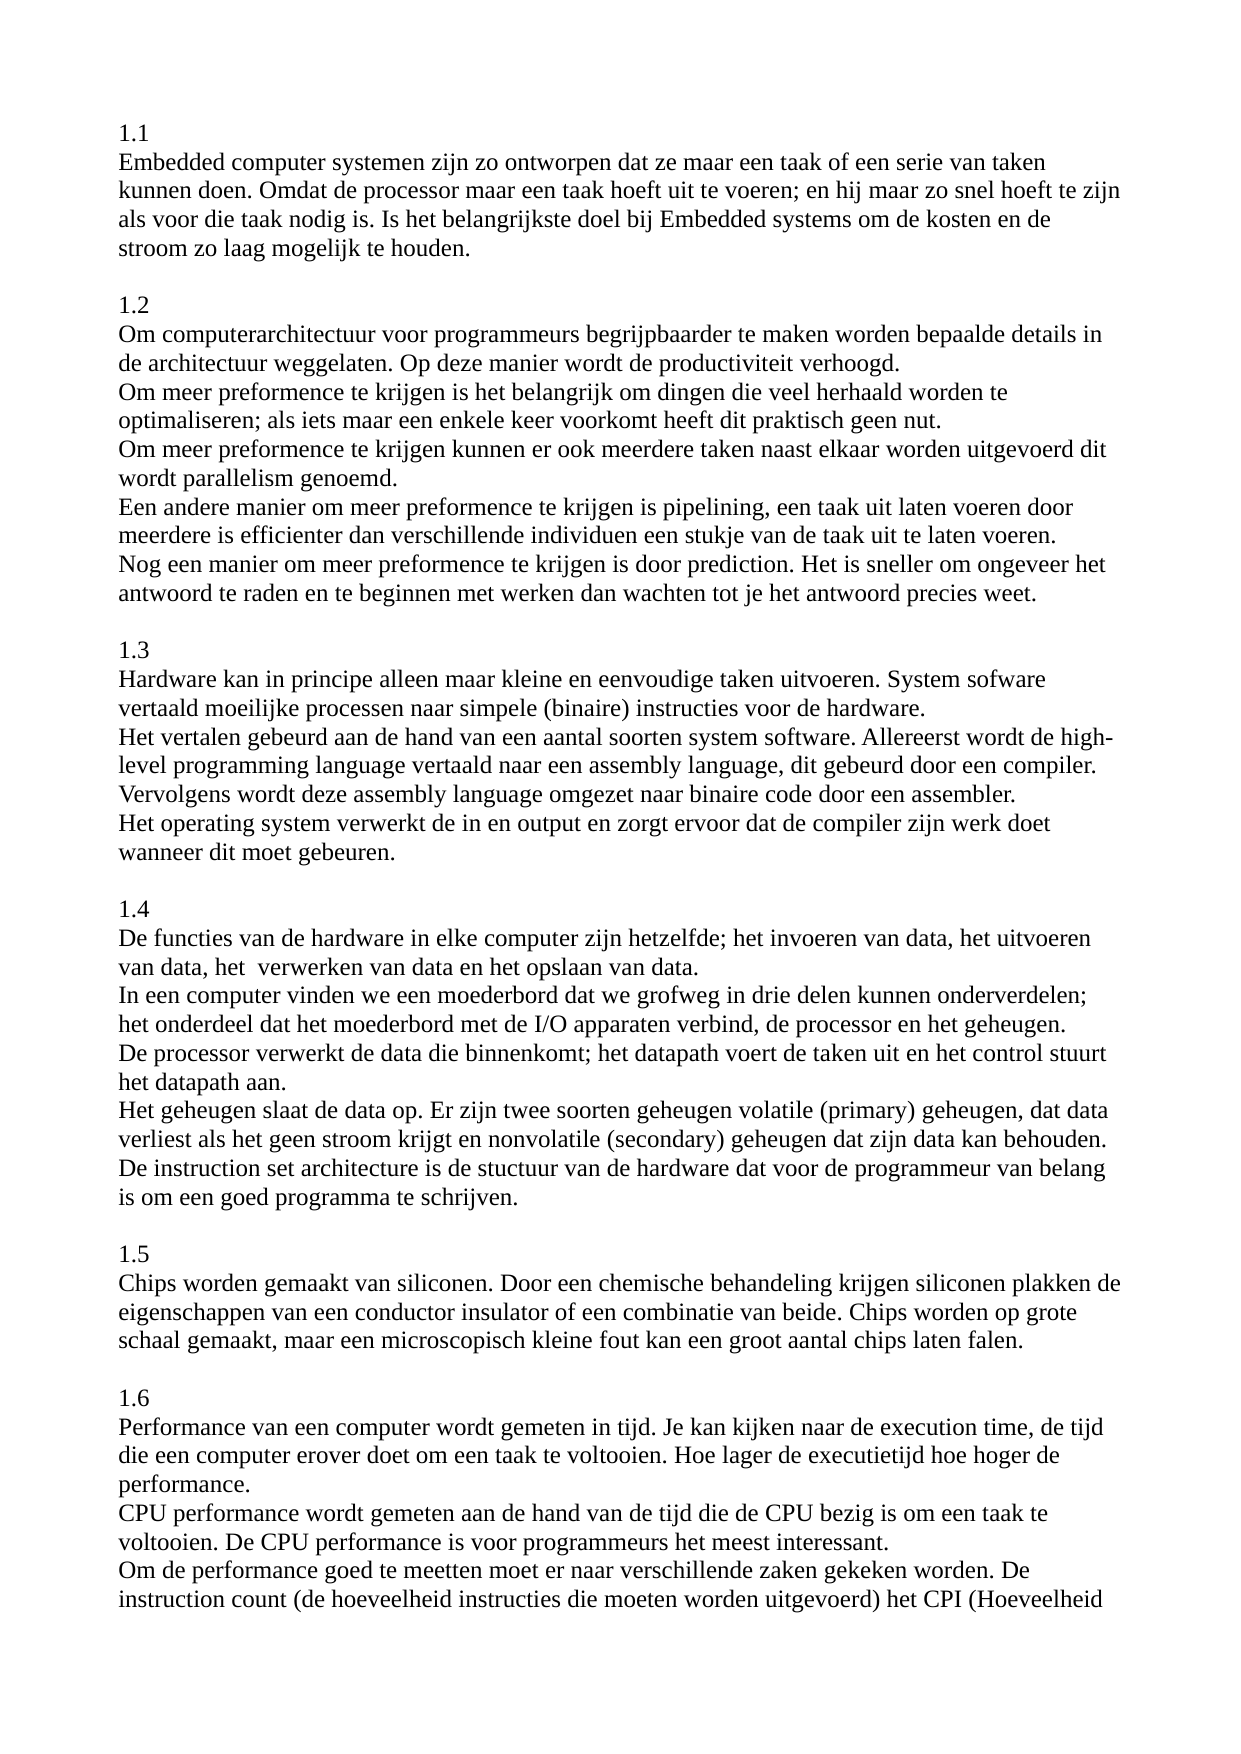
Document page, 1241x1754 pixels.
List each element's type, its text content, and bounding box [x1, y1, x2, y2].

text Om computerarchitectuur voor programmeurs begrijpbaarder te maken worden bepaalde details in de architectuur weggelaten. Op deze manier wordt de productiviteit verhoogd. [118, 319, 1122, 377]
text 1.3 [118, 636, 1122, 664]
text 1.6 [118, 1383, 1122, 1412]
text Om meer preformence te krijgen is het belangrijk om dingen die veel herhaald worden te optimaliseren; als iets maar een enkele keer voorkomt heeft dit praktisch geen nut. [118, 377, 1122, 434]
text De processor verwerkt de data die binnenkomt; het datapath voert de taken uit en het control stuurt het datapath aan. [118, 1038, 1122, 1096]
text Hardware kan in principe alleen maar kleine en eenvoudige taken uitvoeren. System sofware vertaald moeilijke processen naar simpele (binaire) instructies voor de hardware. [118, 664, 1122, 722]
text Chips worden gemaakt van siliconen. Door een chemische behandeling krijgen siliconen plakken de eigenschappen van een conductor insulator of een combinatie van beide. Chips worden op grote schaal gemaakt, maar een microscopisch kleine fout kan een groot aantal chips laten falen. [118, 1268, 1122, 1354]
text De instruction set architecture is de stuctuur van de hardware dat voor de programmeur van belang is om een goed programma te schrijven. [118, 1153, 1122, 1211]
text Embedded computer systemen zijn zo ontworpen dat ze maar een taak of een serie van taken kunnen doen. Omdat de processor maar een taak hoeft uit te voeren; en hij maar zo snel hoeft te zijn als voor die taak nodig is. Is het belangrijkste doel bij Embedded systems om de kosten en de stroom zo laag mogelijk te houden. [118, 147, 1122, 262]
text Om meer preformence te krijgen kunnen er ook meerdere taken naast elkaar worden uitgevoerd dit wordt parallelism genoemd. [118, 434, 1122, 492]
text Een andere manier om meer preformence te krijgen is pipelining, een taak uit laten voeren door meerdere is efficienter dan verschillende individuen een stukje van de taak uit te laten voeren. [118, 492, 1122, 549]
text Het vertalen gebeurd aan de hand van een aantal soorten system software. Allereerst wordt de high-level programming language vertaald naar een assembly language, dit gebeurd door een compiler. Vervolgens wordt deze assembly language omgezet naar binaire code door een assembler. [118, 722, 1122, 808]
text De functies van de hardware in elke computer zijn hetzelfde; het invoeren van data, het uitvoeren van data, het verwerken van data en het opslaan van data. [118, 923, 1122, 981]
text 1.5 [118, 1239, 1122, 1268]
text Het operating system verwerkt de in en output en zorgt ervoor dat de compiler zijn werk doet wanneer dit moet gebeuren. [118, 808, 1122, 866]
text 1.1 [118, 118, 1122, 147]
text CPU performance wordt gemeten aan de hand van de tijd die de CPU bezig is om een taak te voltooien. De CPU performance is voor programmeurs het meest interessant. [118, 1498, 1122, 1556]
text Om de performance goed te meetten moet er naar verschillende zaken gekeken worden. De instruction count (de hoeveelheid instructies die moeten worden uitgevoerd) het CPI (Hoeveelheid [118, 1556, 1122, 1613]
text 1.2 [118, 291, 1122, 319]
text In een computer vinden we een moederbord dat we grofweg in drie delen kunnen onderverdelen; het onderdeel dat het moederbord met de I/O apparaten verbind, de processor en het geheugen. [118, 981, 1122, 1038]
text Het geheugen slaat de data op. Er zijn twee soorten geheugen volatile (primary) geheugen, dat data verliest als het geen stroom krijgt en nonvolatile (secondary) geheugen dat zijn data kan behouden. [118, 1096, 1122, 1153]
text Nog een manier om meer preformence te krijgen is door prediction. Het is sneller om ongeveer het antwoord te raden en te beginnen met werken dan wachten tot je het antwoord precies weet. [118, 549, 1122, 607]
text Performance van een computer wordt gemeten in tijd. Je kan kijken naar de execution time, de tijd die een computer erover doet om een taak te voltooien. Hoe lager de executietijd hoe hoger de performance. [118, 1412, 1122, 1498]
text 1.4 [118, 894, 1122, 923]
